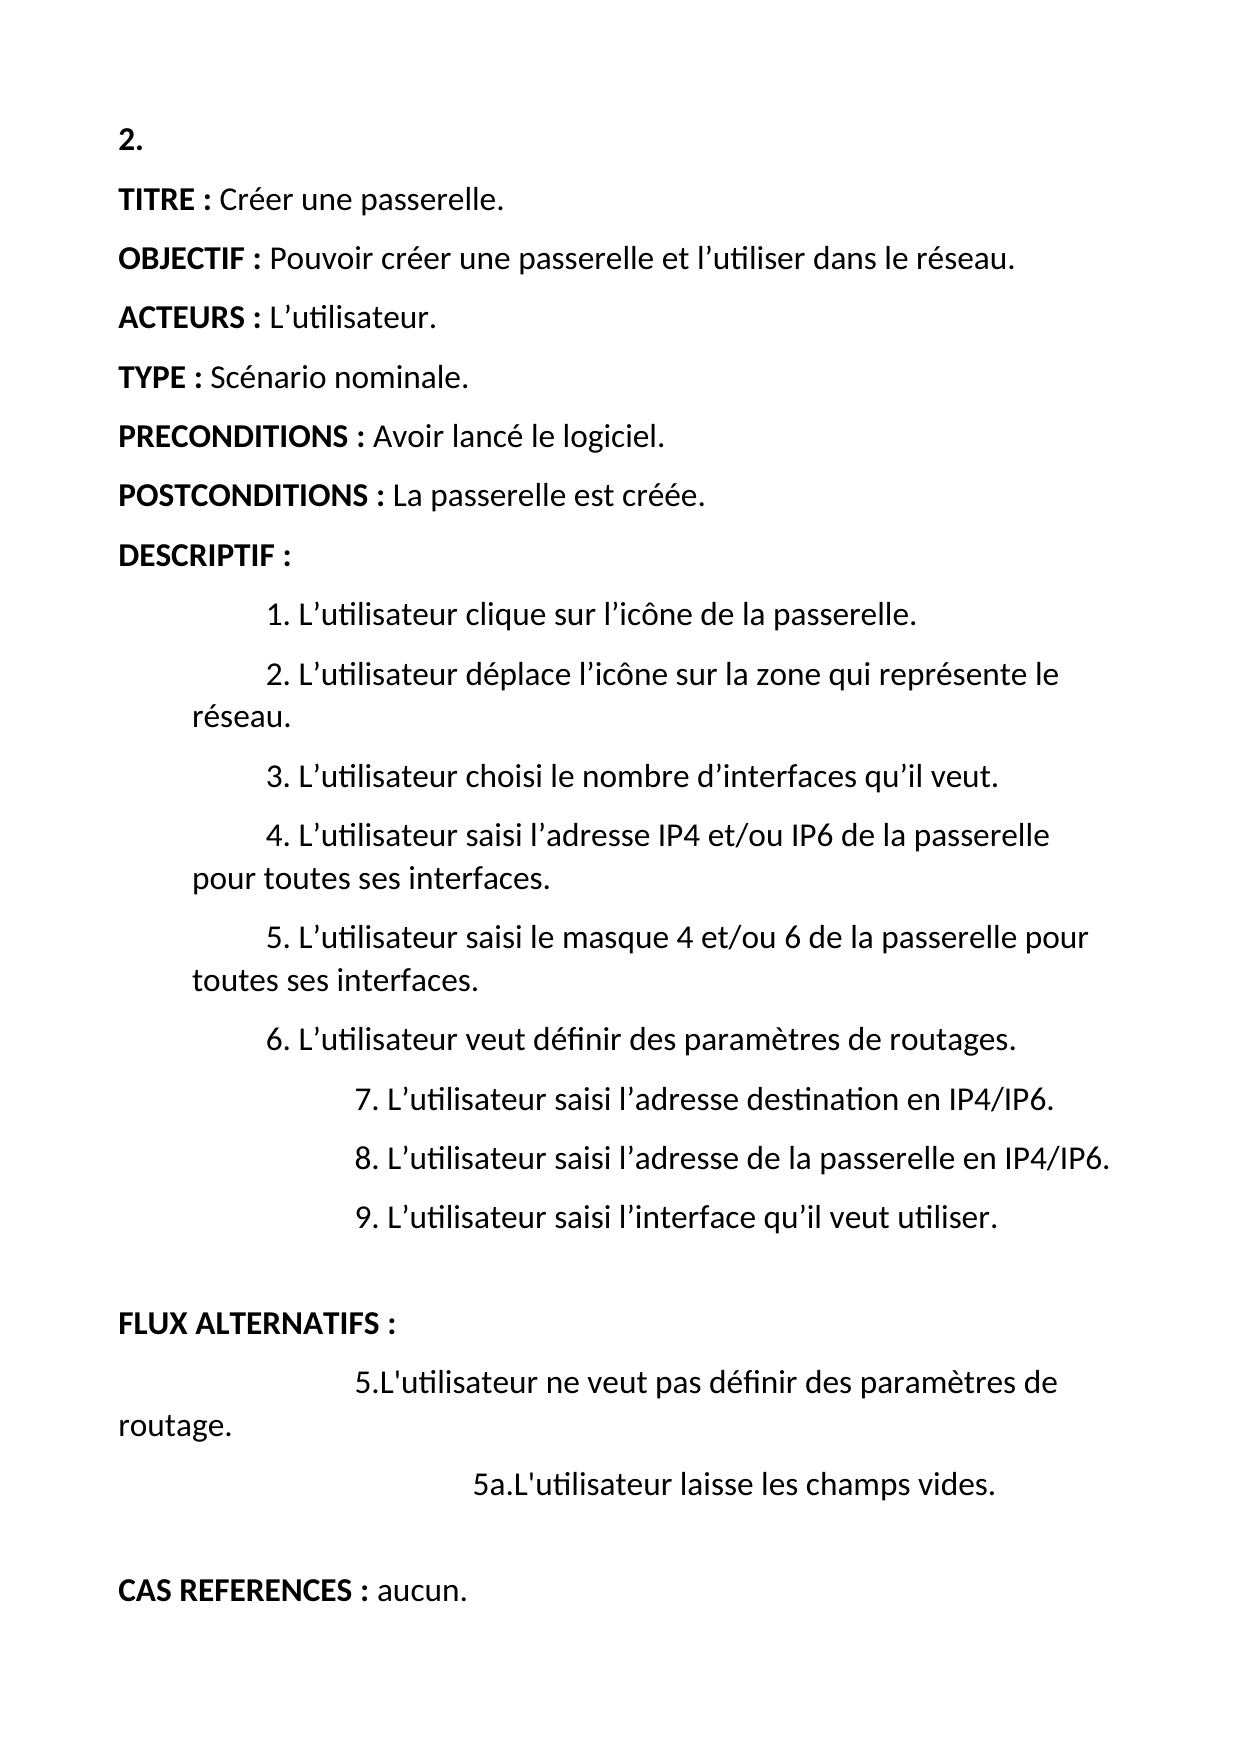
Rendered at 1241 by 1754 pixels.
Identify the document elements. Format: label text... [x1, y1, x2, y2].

text 2. L’utilisateur déplace l’icône sur la zone qui représente le réseau. [192, 652, 1122, 736]
text 8. L’utilisateur saisi l’adresse de la passerelle en IP4/IP6. [118, 1137, 1122, 1178]
text 4. L’utilisateur saisi l’adresse IP4 et/ou IP6 de la passerelle pour toutes ses interfaces. [192, 814, 1122, 897]
text 3. L’utilisateur choisi le nombre d’interfaces qu’il veut. [192, 754, 1122, 795]
text 9. L’utilisateur saisi l’interface qu’il veut utiliser. [118, 1196, 1122, 1237]
text OBJECTIF : Pouvoir créer une passerelle et l’utiliser dans le réseau. [118, 237, 1122, 278]
text 5. L’utilisateur saisi le masque 4 et/ou 6 de la passerelle pour toutes ses interfaces. [192, 916, 1122, 999]
text CAS REFERENCES : aucun. [118, 1568, 1122, 1609]
text PRECONDITIONS : Avoir lancé le logiciel. [118, 415, 1122, 456]
text 2. [118, 118, 1122, 159]
text TYPE : Scénario nominale. [118, 356, 1122, 396]
text POSTCONDITIONS : La passerelle est créée. [118, 474, 1122, 515]
text 5a.L'utilisateur laisse les champs vides. [118, 1463, 1122, 1504]
text 6. L’utilisateur veut définir des paramètres de routages. [192, 1018, 1122, 1059]
text TITRE : Créer une passerelle. [118, 177, 1122, 218]
text 5.L'utilisateur ne veut pas définir des paramètres de routage. [118, 1361, 1122, 1444]
text DESCRIPTIF : [118, 534, 1122, 574]
text ACTEURS : L’utilisateur. [118, 296, 1122, 337]
text 7. L’utilisateur saisi l’adresse destination en IP4/IP6. [118, 1077, 1122, 1118]
text FLUX ALTERNATIFS : [118, 1302, 1122, 1342]
text 1. L’utilisateur clique sur l’icône de la passerelle. [192, 593, 1122, 634]
